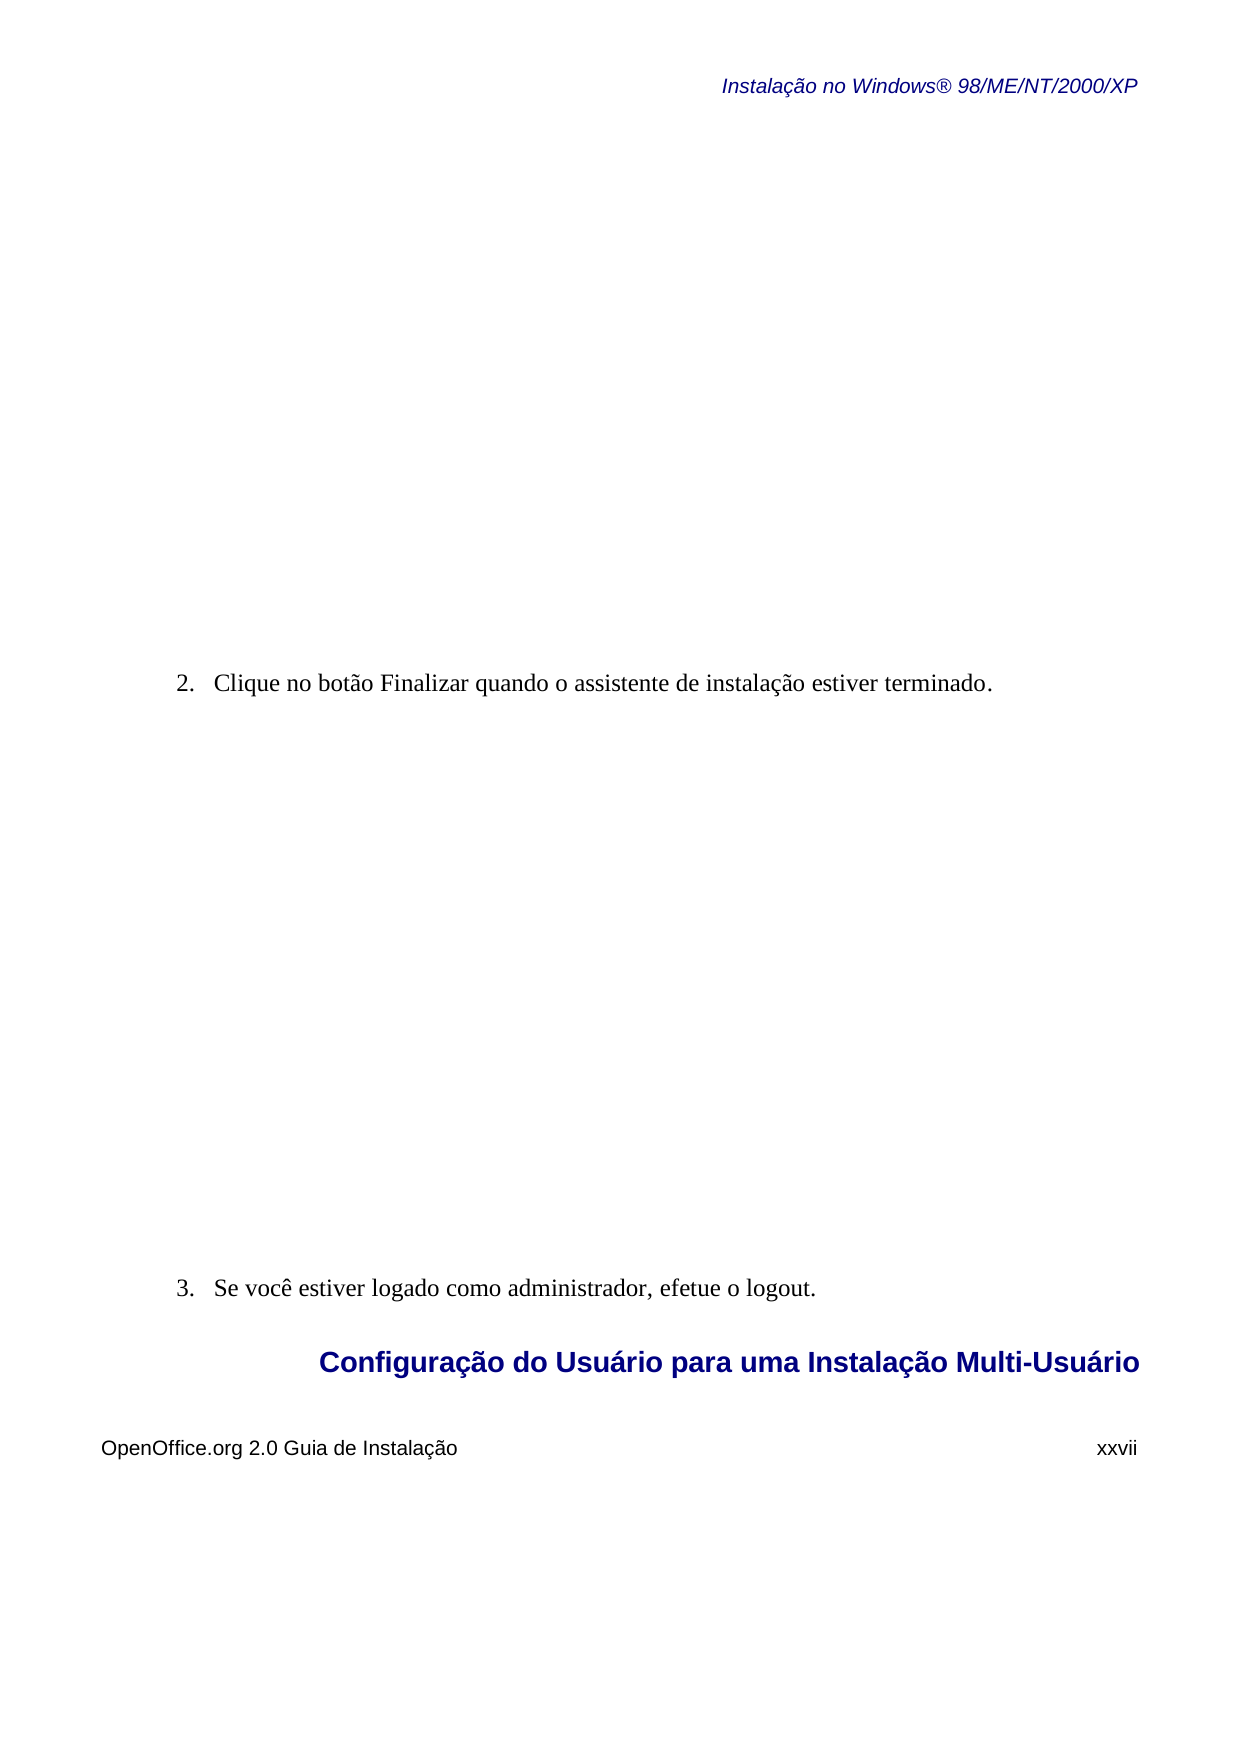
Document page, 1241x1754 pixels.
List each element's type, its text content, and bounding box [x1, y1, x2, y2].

subtitle Configuração do Usuário para uma Instalação Multi-Usuário [138, 1346, 1140, 1379]
list Se você estiver logado como administrador, efetue o logout. [176, 1273, 1140, 1302]
list Clique no botão Finalizar quando o assistente de instalação estiver terminado. [176, 135, 1140, 697]
